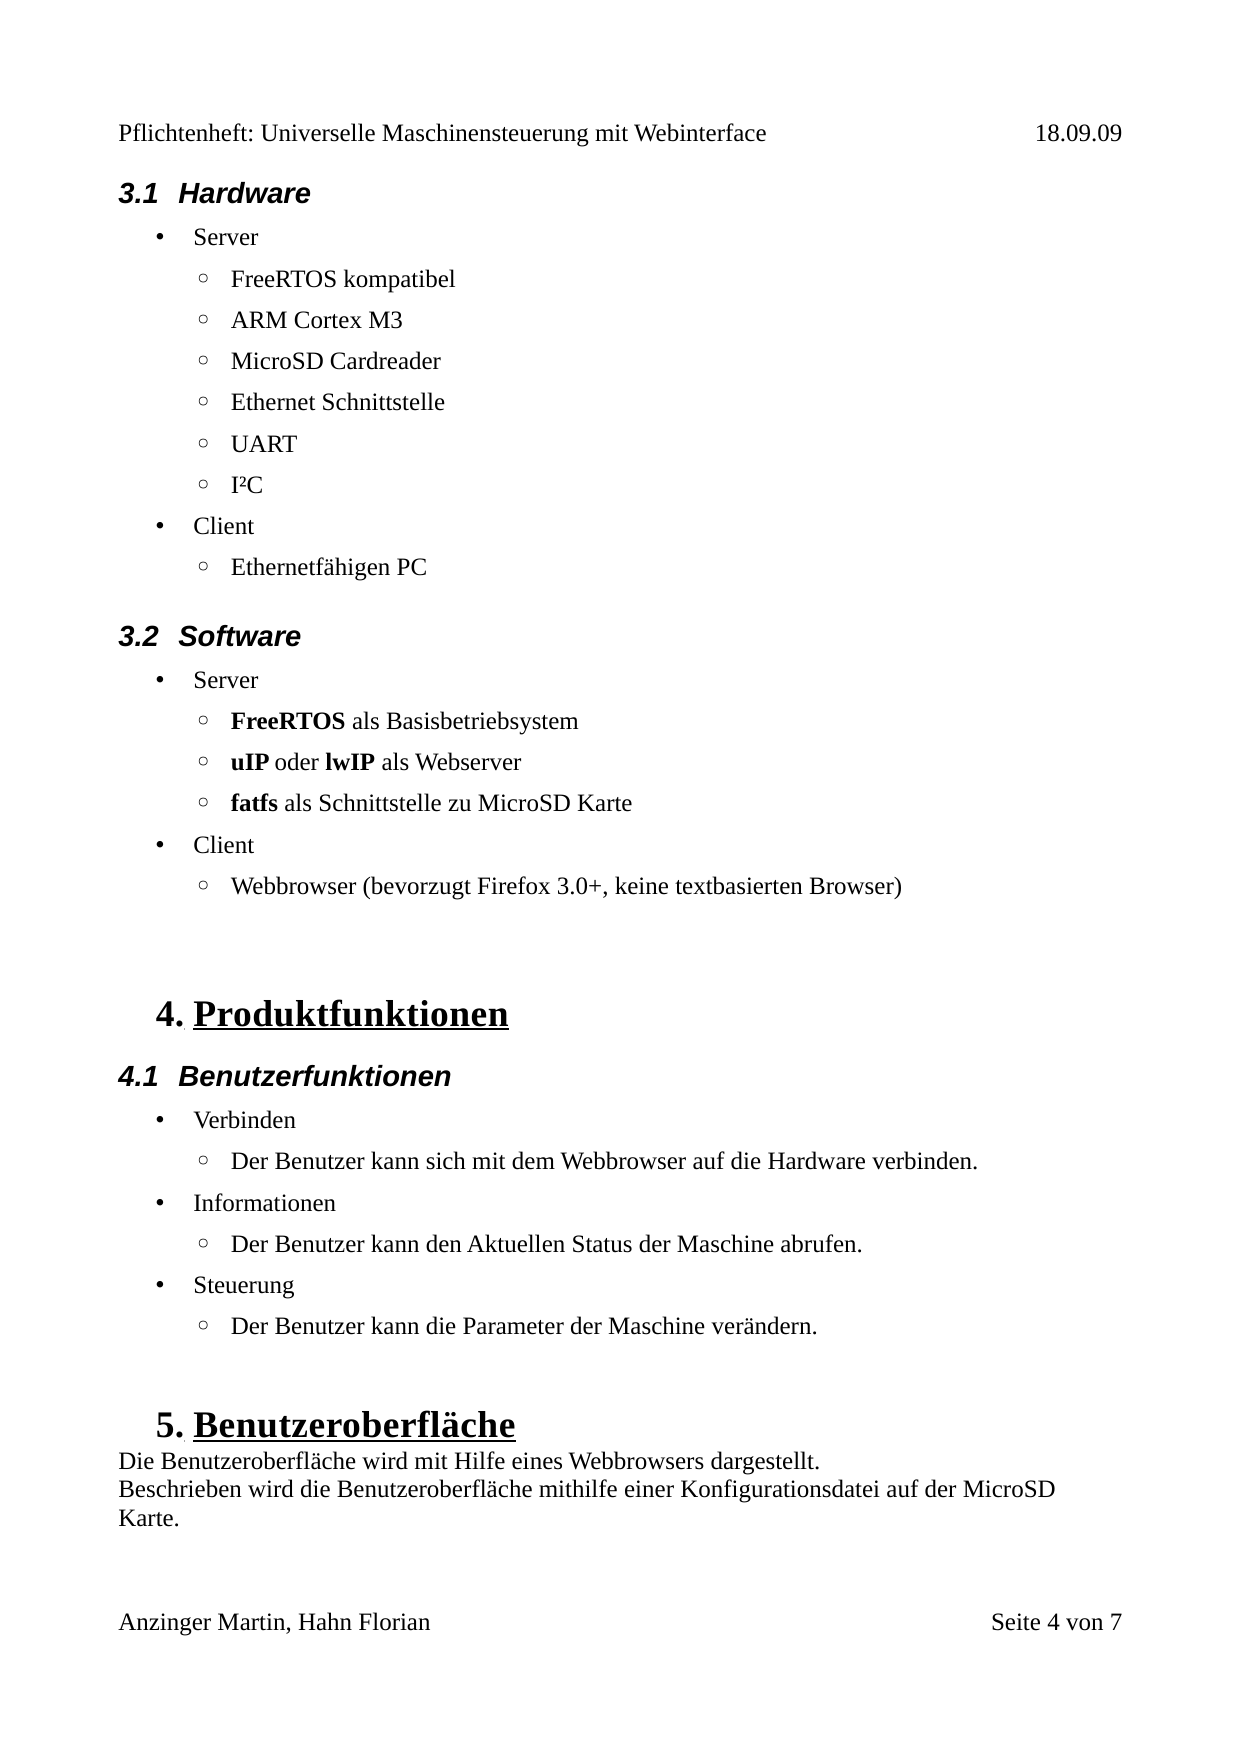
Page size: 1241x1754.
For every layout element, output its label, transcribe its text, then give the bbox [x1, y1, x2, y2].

list FreeRTOS kompatibel [193, 264, 1122, 292]
list Verbinden [156, 1105, 1122, 1134]
list I²C [193, 470, 1122, 499]
list uIP oder lwIP als Webserver [193, 747, 1122, 776]
list Server [156, 665, 1122, 693]
list fatfs als Schnittstelle zu MicroSD Karte [193, 788, 1122, 817]
list Webbrowser (bevorzugt Firefox 3.0+, keine textbasierten Browser) [193, 871, 1122, 900]
list Der Benutzer kann die Parameter der Maschine verändern. [193, 1311, 1122, 1340]
list Steuerung [156, 1270, 1122, 1299]
list FreeRTOS als Basisbetriebsystem [193, 706, 1122, 735]
subtitle 3.1 Hardware [118, 176, 1122, 210]
list Der Benutzer kann den Aktuellen Status der Maschine abrufen. [193, 1229, 1122, 1258]
list Ethernet Schnittstelle [193, 387, 1122, 416]
subtitle 4.1 Benutzerfunktionen [118, 1059, 1122, 1093]
list Informationen [156, 1188, 1122, 1216]
subtitle Benutzeroberfläche [156, 1403, 1122, 1446]
list Client [156, 511, 1122, 540]
subtitle Produktfunktionen [156, 991, 1122, 1034]
list Der Benutzer kann sich mit dem Webbrowser auf die Hardware verbinden. [193, 1146, 1122, 1175]
text Beschrieben wird die Benutzeroberfläche mithilfe einer Konfigurationsdatei auf der MicroSD Karte. [118, 1474, 1122, 1532]
list Ethernetfähigen PC [193, 552, 1122, 581]
list Client [156, 830, 1122, 858]
list Server [156, 222, 1122, 251]
list ARM Cortex M3 [193, 305, 1122, 334]
subtitle 3.2 Software [118, 619, 1122, 652]
list MicroSD Cardreader [193, 346, 1122, 375]
list UART [193, 429, 1122, 457]
text Die Benutzeroberfläche wird mit Hilfe eines Webbrowsers dargestellt. [118, 1446, 1122, 1474]
